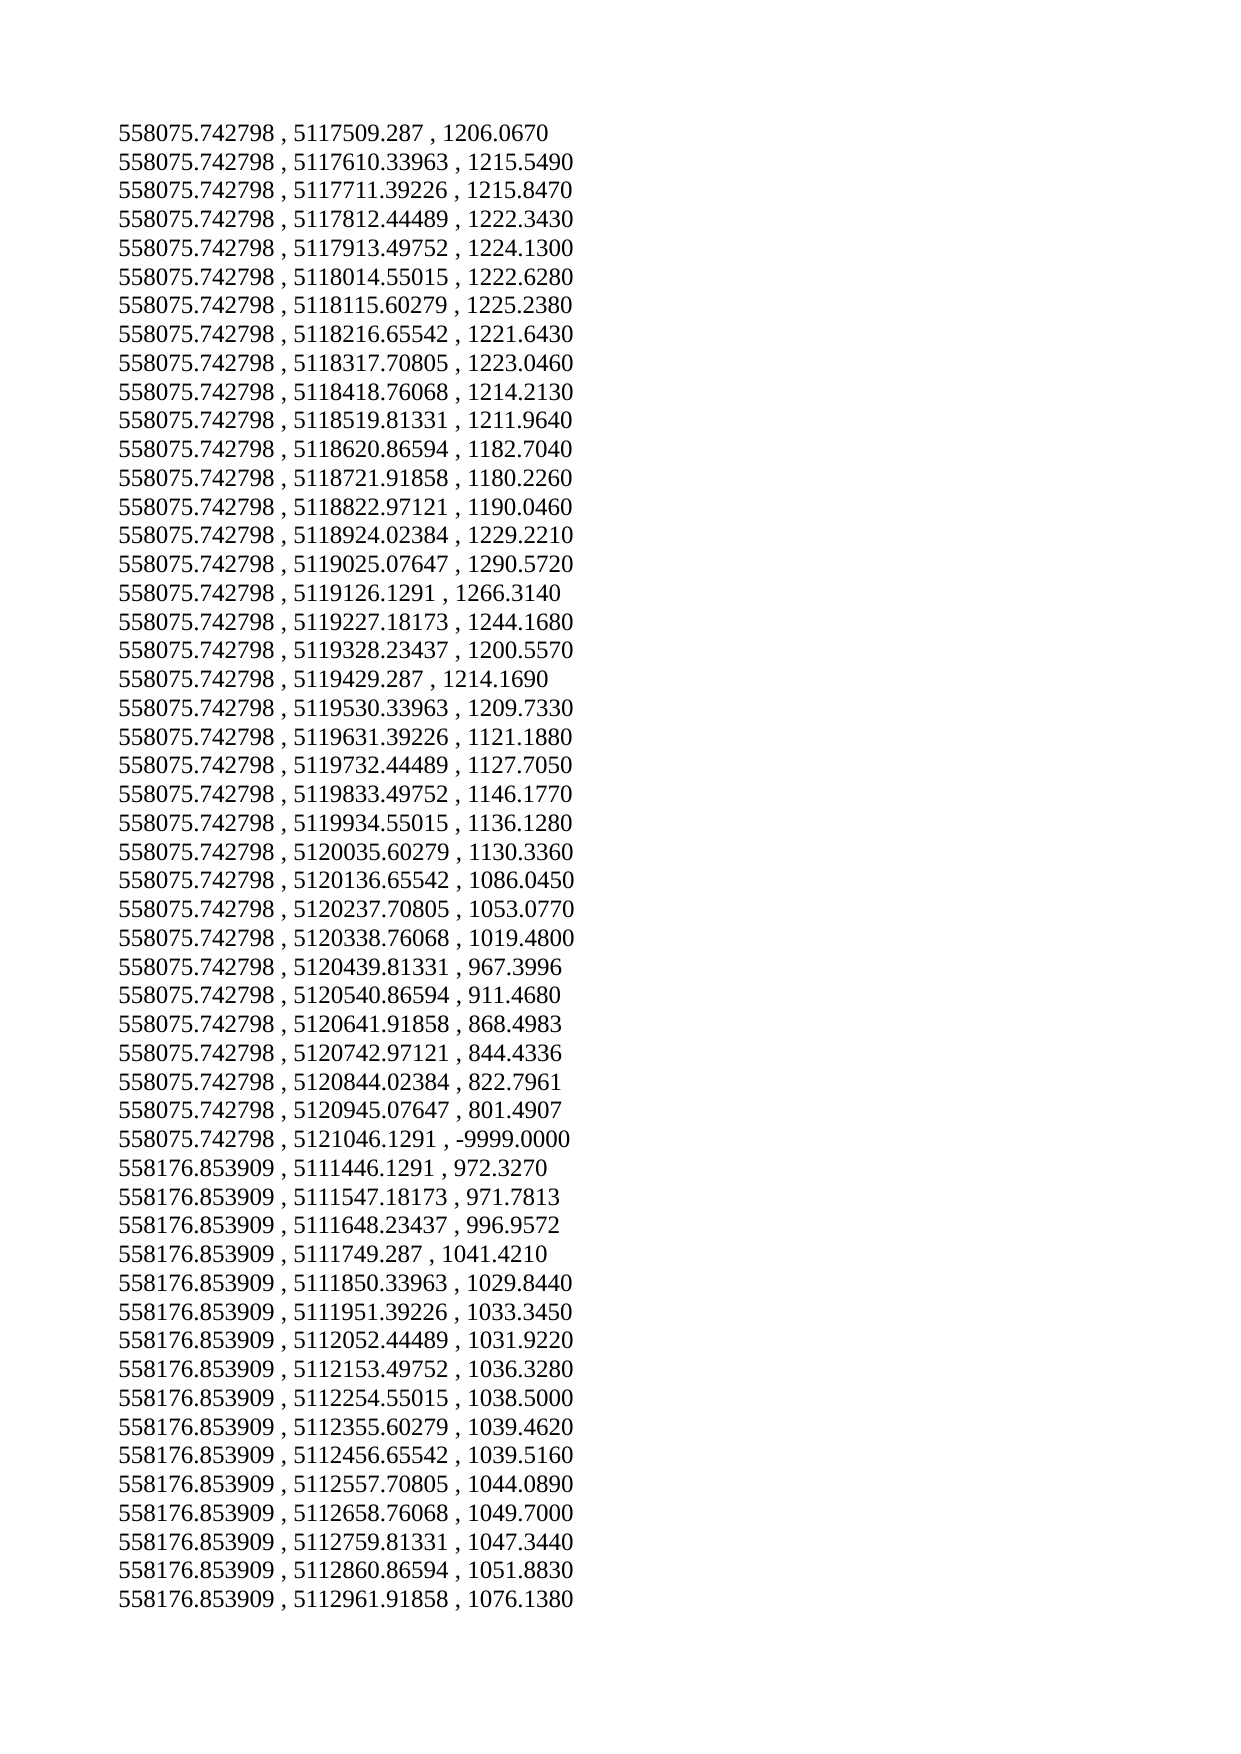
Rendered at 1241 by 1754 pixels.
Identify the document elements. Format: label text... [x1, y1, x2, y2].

text 558075.742798 , 5119126.1291 , 1266.3140 [118, 578, 1122, 607]
text 558075.742798 , 5120035.60279 , 1130.3360 [118, 837, 1122, 866]
text 558176.853909 , 5111951.39226 , 1033.3450 [118, 1297, 1122, 1326]
text 558075.742798 , 5119429.287 , 1214.1690 [118, 664, 1122, 693]
text 558075.742798 , 5118822.97121 , 1190.0460 [118, 492, 1122, 521]
text 558075.742798 , 5117509.287 , 1206.0670 [118, 118, 1122, 147]
text 558176.853909 , 5112961.91858 , 1076.1380 [118, 1584, 1122, 1613]
text 558075.742798 , 5118620.86594 , 1182.7040 [118, 434, 1122, 463]
text 558176.853909 , 5112052.44489 , 1031.9220 [118, 1326, 1122, 1354]
text 558176.853909 , 5112658.76068 , 1049.7000 [118, 1498, 1122, 1527]
text 558075.742798 , 5119530.33963 , 1209.7330 [118, 693, 1122, 722]
text 558075.742798 , 5119328.23437 , 1200.5570 [118, 636, 1122, 664]
text 558075.742798 , 5120338.76068 , 1019.4800 [118, 923, 1122, 952]
text 558075.742798 , 5118519.81331 , 1211.9640 [118, 406, 1122, 434]
text 558075.742798 , 5117711.39226 , 1215.8470 [118, 176, 1122, 204]
text 558176.853909 , 5112153.49752 , 1036.3280 [118, 1354, 1122, 1383]
text 558075.742798 , 5119934.55015 , 1136.1280 [118, 808, 1122, 837]
text 558075.742798 , 5120742.97121 , 844.4336 [118, 1038, 1122, 1067]
text 558075.742798 , 5120945.07647 , 801.4907 [118, 1096, 1122, 1124]
text 558075.742798 , 5119631.39226 , 1121.1880 [118, 722, 1122, 751]
text 558075.742798 , 5117610.33963 , 1215.5490 [118, 147, 1122, 176]
text 558176.853909 , 5112860.86594 , 1051.8830 [118, 1556, 1122, 1584]
text 558075.742798 , 5117913.49752 , 1224.1300 [118, 233, 1122, 262]
text 558176.853909 , 5112254.55015 , 1038.5000 [118, 1383, 1122, 1412]
text 558075.742798 , 5118721.91858 , 1180.2260 [118, 463, 1122, 492]
text 558075.742798 , 5120844.02384 , 822.7961 [118, 1067, 1122, 1096]
text 558075.742798 , 5119227.18173 , 1244.1680 [118, 607, 1122, 636]
text 558075.742798 , 5118418.76068 , 1214.2130 [118, 377, 1122, 406]
text 558075.742798 , 5119833.49752 , 1146.1770 [118, 779, 1122, 808]
text 558176.853909 , 5112759.81331 , 1047.3440 [118, 1527, 1122, 1556]
text 558075.742798 , 5120136.65542 , 1086.0450 [118, 866, 1122, 894]
text 558075.742798 , 5120540.86594 , 911.4680 [118, 981, 1122, 1009]
text 558176.853909 , 5111648.23437 , 996.9572 [118, 1211, 1122, 1239]
text 558176.853909 , 5111749.287 , 1041.4210 [118, 1239, 1122, 1268]
text 558176.853909 , 5112557.70805 , 1044.0890 [118, 1469, 1122, 1498]
text 558176.853909 , 5111850.33963 , 1029.8440 [118, 1268, 1122, 1297]
text 558176.853909 , 5112456.65542 , 1039.5160 [118, 1441, 1122, 1469]
text 558176.853909 , 5111547.18173 , 971.7813 [118, 1182, 1122, 1211]
text 558075.742798 , 5118317.70805 , 1223.0460 [118, 348, 1122, 377]
text 558075.742798 , 5119732.44489 , 1127.7050 [118, 751, 1122, 779]
text 558075.742798 , 5118924.02384 , 1229.2210 [118, 521, 1122, 549]
text 558075.742798 , 5120237.70805 , 1053.0770 [118, 894, 1122, 923]
text 558176.853909 , 5112355.60279 , 1039.4620 [118, 1412, 1122, 1441]
text 558176.853909 , 5111446.1291 , 972.3270 [118, 1153, 1122, 1182]
text 558075.742798 , 5120641.91858 , 868.4983 [118, 1009, 1122, 1038]
text 558075.742798 , 5118115.60279 , 1225.2380 [118, 291, 1122, 319]
text 558075.742798 , 5119025.07647 , 1290.5720 [118, 549, 1122, 578]
text 558075.742798 , 5118014.55015 , 1222.6280 [118, 262, 1122, 291]
text 558075.742798 , 5118216.65542 , 1221.6430 [118, 319, 1122, 348]
text 558075.742798 , 5117812.44489 , 1222.3430 [118, 204, 1122, 233]
text 558075.742798 , 5120439.81331 , 967.3996 [118, 952, 1122, 981]
text 558075.742798 , 5121046.1291 , -9999.0000 [118, 1124, 1122, 1153]
